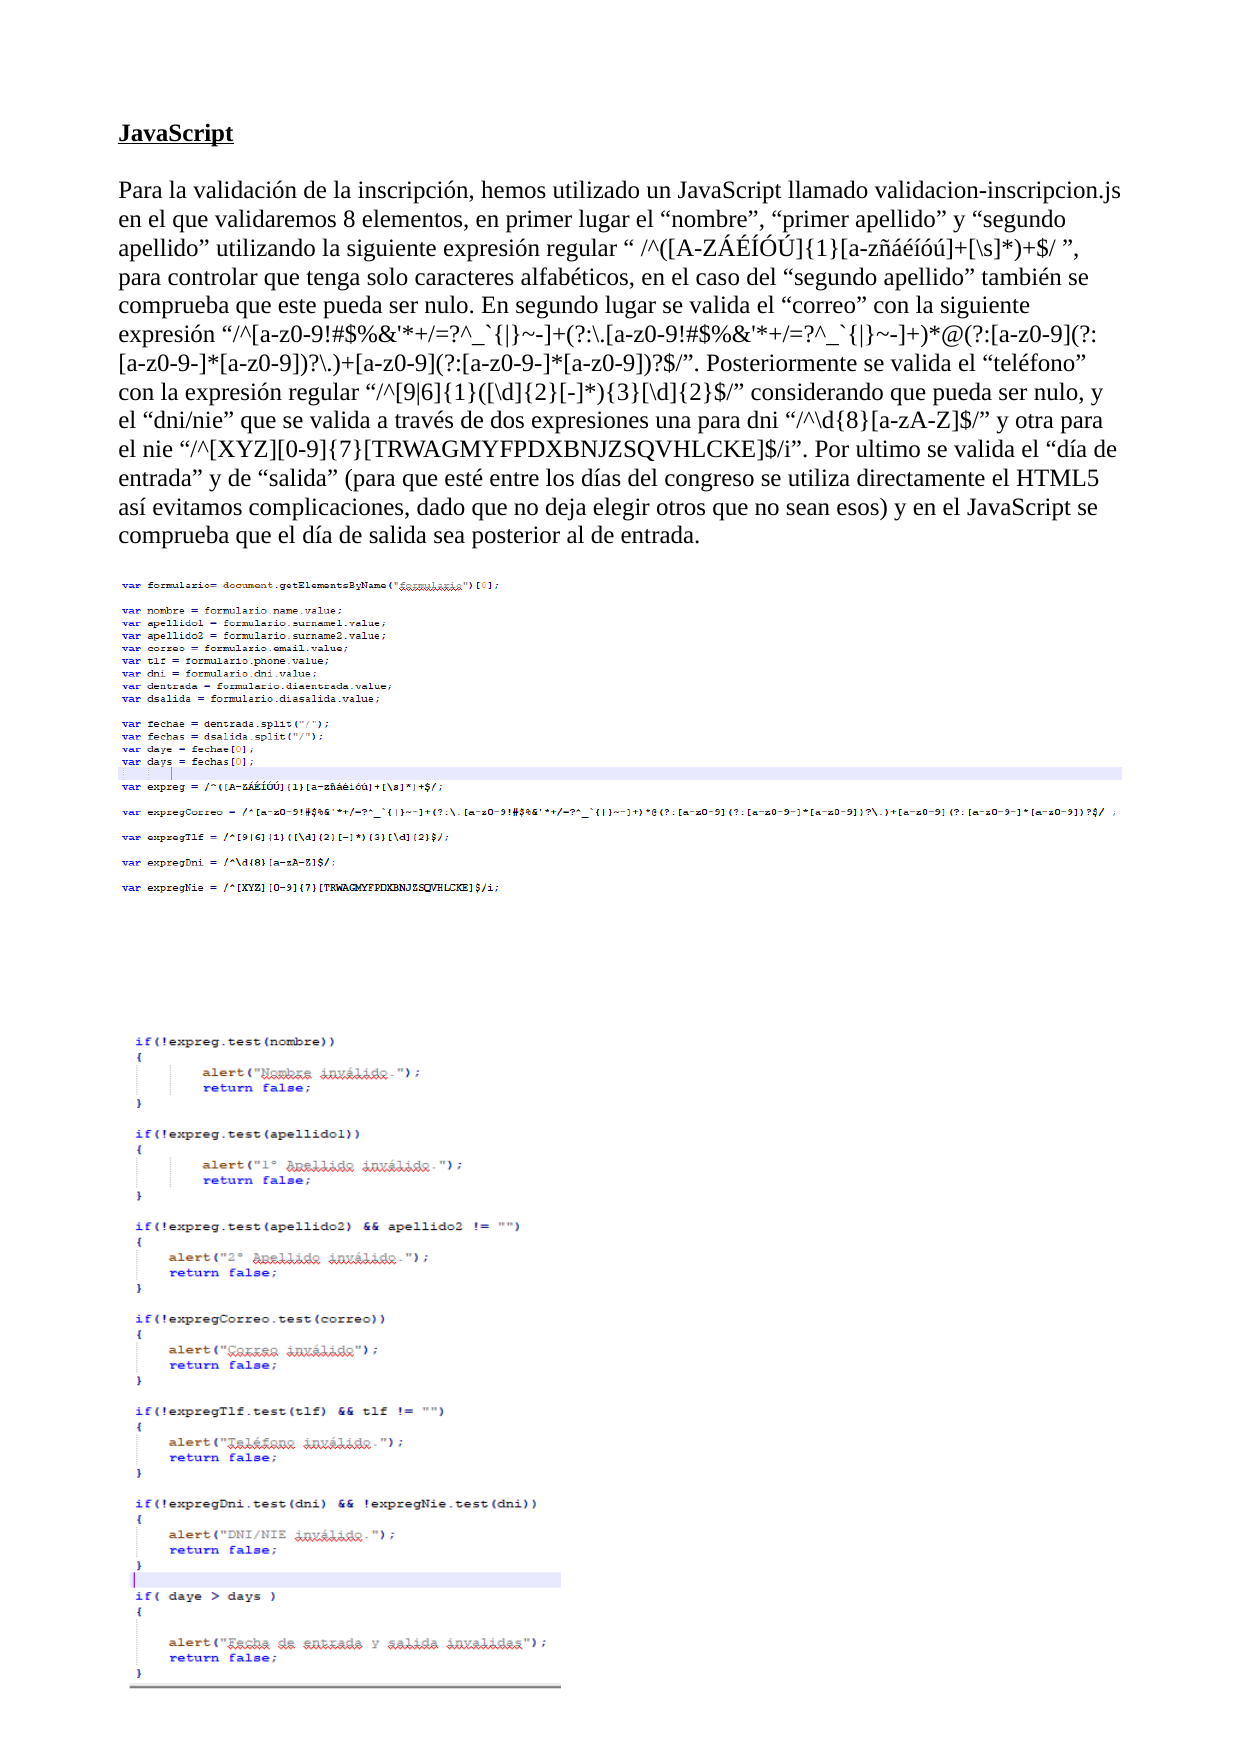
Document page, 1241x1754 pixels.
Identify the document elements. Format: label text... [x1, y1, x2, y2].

picture [118, 578, 1123, 901]
text Para la validación de la inscripción, hemos utilizado un JavaScript llamado validacion-inscripcion.js en el que validaremos 8 elementos, en primer lugar el “nombre”, “primer apellido” y “segundo apellido” utilizando la siguiente expresión regular “ /^([A-ZÁÉÍÓÚ]{1}[a-zñáéíóú]+[\s]*)+$/ ”, para controlar que tenga solo caracteres alfabéticos, en el caso del “segundo apellido” también se comprueba que este pueda ser nulo. En segundo lugar se valida el “correo” con la siguiente expresión “/^[a-z0-9!#$%&'*+/=?^_`{|}~-]+(?:\.[a-z0-9!#$%&'*+/=?^_`{|}~-]+)*@(?:[a-z0-9](?:[a-z0-9-]*[a-z0-9])?\.)+[a-z0-9](?:[a-z0-9-]*[a-z0-9])?$/”. Posteriormente se valida el “teléfono” con la expresión regular “/^[9|6]{1}([\d]{2}[-]*){3}[\d]{2}$/” considerando que pueda ser nulo, y el “dni/nie” que se valida a través de dos expresiones una para dni “/^\d{8}[a-zA-Z]$/” y otra para el nie “/^[XYZ][0-9]{7}[TRWAGMYFPDXBNJZSQVHLCKE]$/i”. Por ultimo se valida el “día de entrada” y de “salida” (para que esté entre los días del congreso se utiliza directamente el HTML5 así evitamos complicaciones, dado que no deja elegir otros que no sean esos) y en el JavaScript se comprueba que el día de salida sea posterior al de entrada. [118, 176, 1122, 549]
text JavaScript [118, 118, 1122, 147]
picture [129, 1031, 561, 1689]
